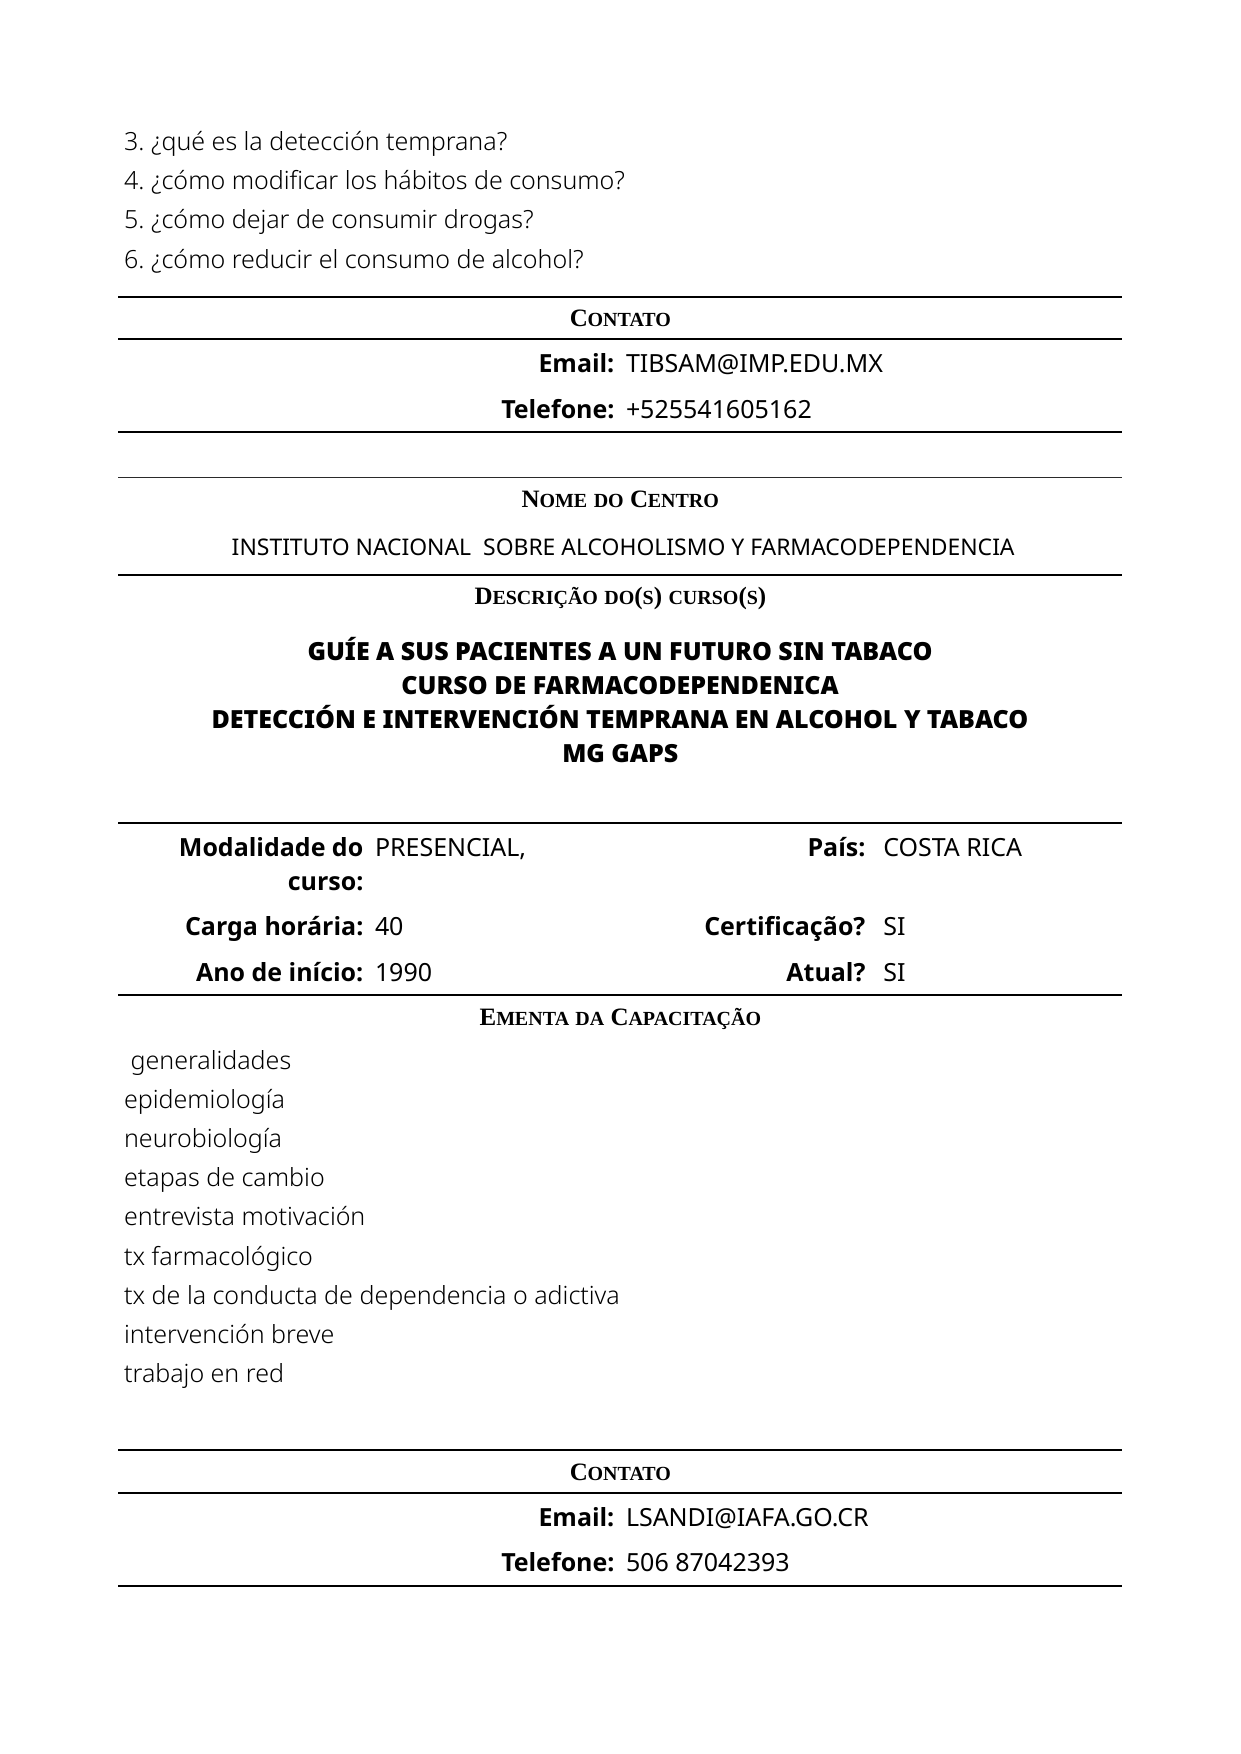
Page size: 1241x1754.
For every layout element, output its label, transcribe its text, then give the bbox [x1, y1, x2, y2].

table_cell Ano de início: [118, 949, 369, 994]
table_cell TIBSAM@IMP.EDU.MX [620, 340, 1122, 386]
table_cell Atual? [620, 949, 871, 994]
table_cell Ementa da Capacitação [118, 996, 1122, 1037]
table_header Nome do Centro [118, 479, 1122, 519]
table_cell País: [620, 824, 871, 903]
table_cell +525541605162 [620, 386, 1122, 431]
table_cell 1990 [369, 949, 620, 994]
table_cell Email: [118, 340, 620, 386]
table_cell INSTITUTO NACIONAL SOBRE ALCOHOLISMO Y FARMACODEPENDENCIA [118, 519, 1122, 574]
table_cell LSANDI@IAFA.GO.CR [620, 1494, 1122, 1539]
table_cell Telefone: [118, 386, 620, 431]
table_cell SI [871, 903, 1122, 949]
table_cell Telefone: [118, 1539, 620, 1585]
table_cell Descrição do(s) curso(s) [118, 576, 1122, 616]
table_cell Modalidade do curso: [118, 824, 369, 903]
table_cell COSTA RICA [871, 824, 1122, 903]
table_cell Email: [118, 1494, 620, 1539]
table_cell SI [871, 949, 1122, 994]
table_cell GUÍE A SUS PACIENTES A UN FUTURO SIN TABACO CURSO DE FARMACODEPENDENICA DETECCIÓN E INTERVENCIÓN TEMPRANA EN ALCOHOL Y TABACO MG GAPS [118, 616, 1122, 822]
table_cell 3. ¿QUÉ ES LA DETECCIÓN TEMPRANA? 4. ¿CÓMO MODIFICAR LOS HÁBITOS DE CONSUMO? 5. ¿CÓMO DEJAR DE CONSUMIR DROGAS? 6. ¿CÓMO REDUCIR EL CONSUMO DE ALCOHOL? [118, 118, 1122, 296]
table_cell GENERALIDADES EPIDEMIOLOGÍA NEUROBIOLOGÍA ETAPAS DE CAMBIO ENTREVISTA MOTIVACIÓN TX FARMACOLÓGICO TX DE LA CONDUCTA DE DEPENDENCIA O ADICTIVA INTERVENCIÓN BREVE TRABAJO EN RED [118, 1037, 1122, 1449]
table_cell Contato [118, 298, 1122, 338]
table_cell Carga horária: [118, 903, 369, 949]
table_cell PRESENCIAL, [369, 824, 620, 903]
table_cell 506 87042393 [620, 1539, 1122, 1585]
table_cell Certificação? [620, 903, 871, 949]
table_cell 40 [369, 903, 620, 949]
table_cell Contato [118, 1451, 1122, 1492]
